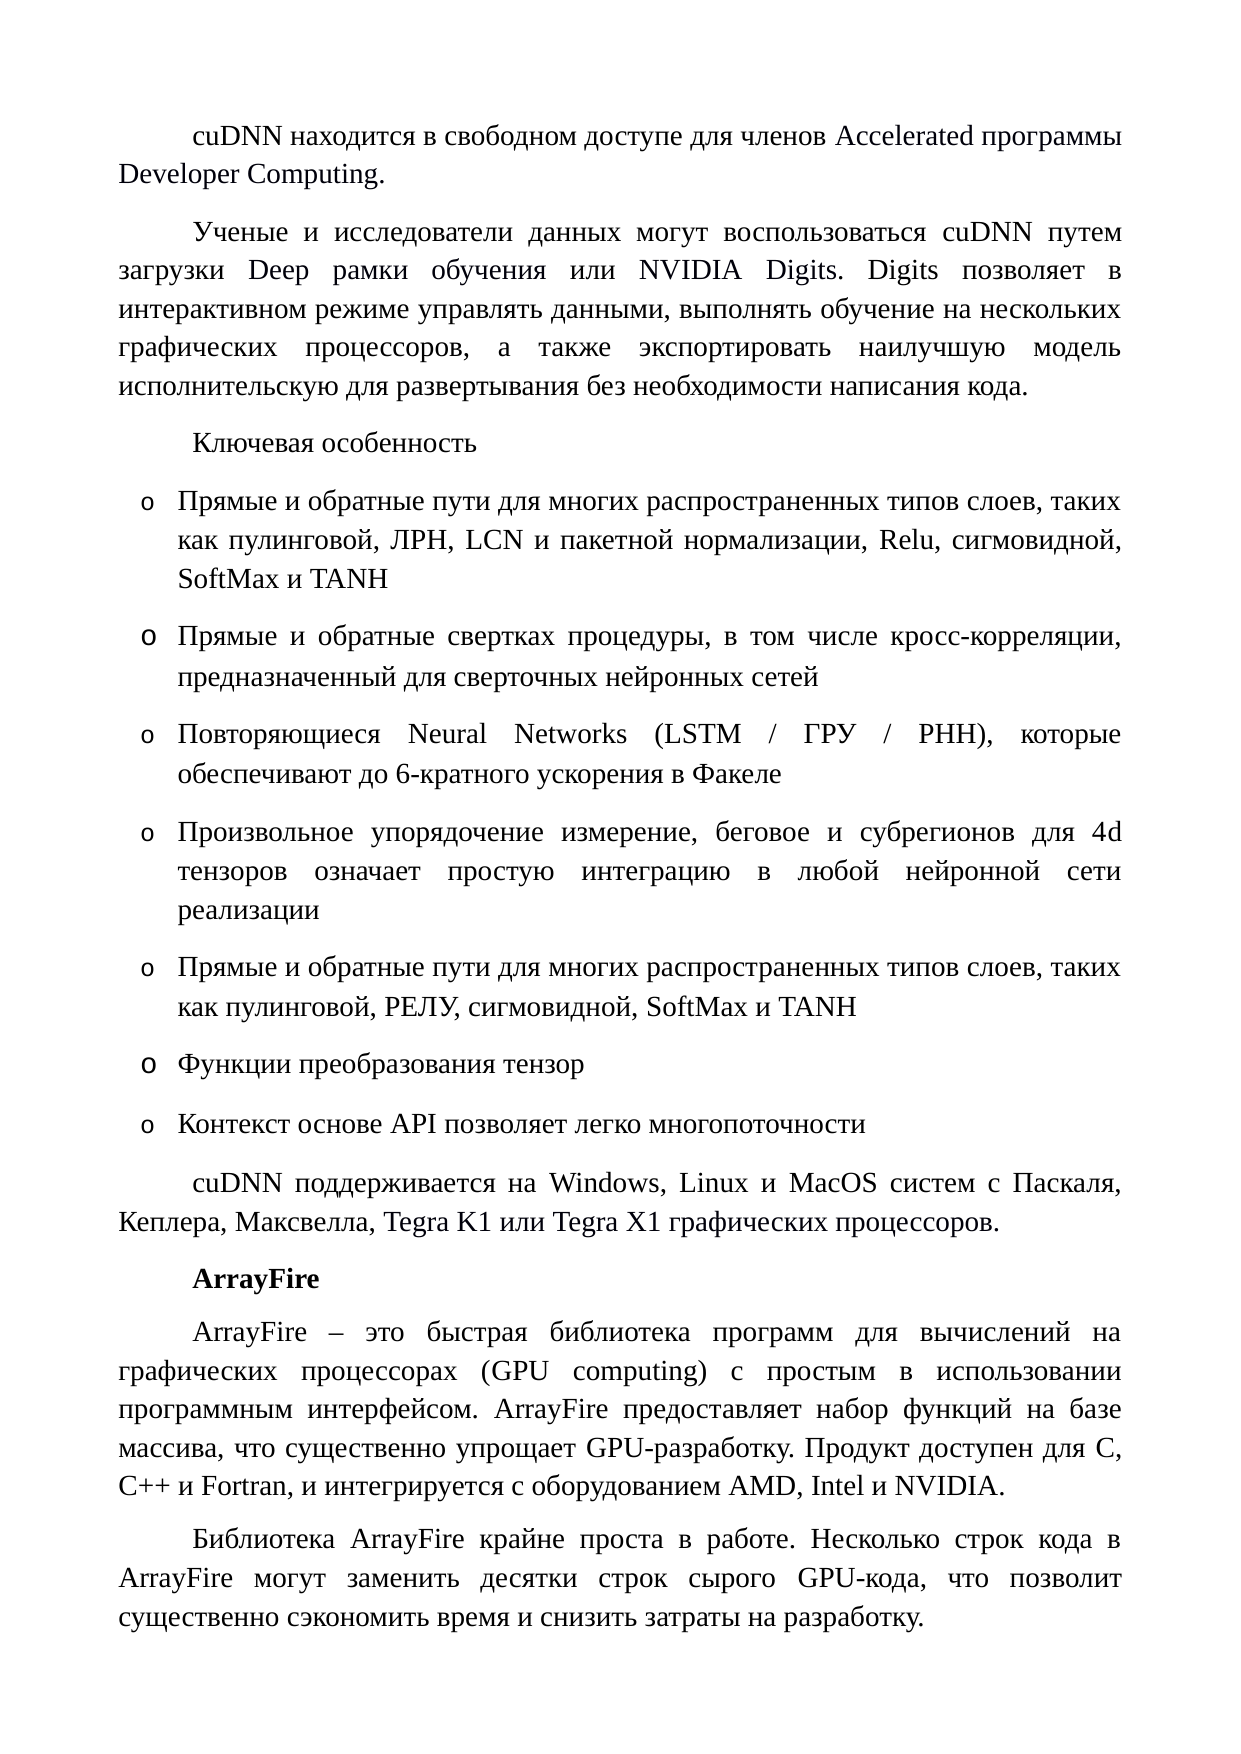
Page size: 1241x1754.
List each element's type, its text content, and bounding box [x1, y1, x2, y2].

list Произвольное упорядочение измерение, беговое и субрегионов для 4d тензоров означает простую интеграцию в любой нейронной сети реализации [140, 814, 1122, 926]
text ArrayFire [118, 1261, 1122, 1295]
list Прямые и обратные пути для многих распространенных типов слоев, таких как пулинговой, РЕЛУ, сигмовидной, SoftMax и TANH [140, 949, 1122, 1023]
text Библиотека ArrayFire крайне проста в работе. Несколько строк кода в ArrayFire могут заменить десятки строк сырого GPU-кода, что позволит существенно сэкономить время и снизить затраты на разработку. [118, 1522, 1122, 1632]
text Ключевая особенность [118, 425, 1122, 459]
text cuDNN находится в свободном доступе для членов Accelerated программы Developer Computing. [118, 118, 1122, 190]
text Ученые и исследователи данных могут воспользоваться cuDNN путем загрузки Deep рамки обучения или NVIDIA Digits. Digits позволяет в интерактивном режиме управлять данными, выполнять обучение на нескольких графических процессоров, а также экспортировать наилучшую модель исполнительскую для развертывания без необходимости написания кода. [118, 214, 1122, 402]
list Контекст основе API позволяет легко многопоточности [140, 1107, 1122, 1141]
list Повторяющиеся Neural Networks (LSTM / ГРУ / РНН), которые обеспечивают до 6-кратного ускорения в Факеле [140, 717, 1122, 790]
text cuDNN поддерживается на Windows, Linux и MacOS систем с Паскаля, Кеплера, Максвелла, Tegra K1 или Tegra X1 графических процессоров. [118, 1165, 1122, 1237]
list Функции преобразования тензор [140, 1046, 1122, 1082]
list Прямые и обратные свертках процедуры, в том числе кросс-корреляции, предназначенный для сверточных нейронных сетей [140, 618, 1122, 693]
text ArrayFire – это быстрая библиотека программ для вычислений на графических процессорах (GPU computing) с простым в использовании программным интерфейсом. ArrayFire предоставляет набор функций на базе массива, что существенно упрощает GPU-разработку. Продукт доступен для C, C++ и Fortran, и интегрируется с оборудованием AMD, Intel и NVIDIA. [118, 1314, 1122, 1502]
list Прямые и обратные пути для многих распространенных типов слоев, таких как пулинговой, ЛРН, LCN и пакетной нормализации, Relu, сигмовидной, SoftMax и TANH [140, 483, 1122, 594]
